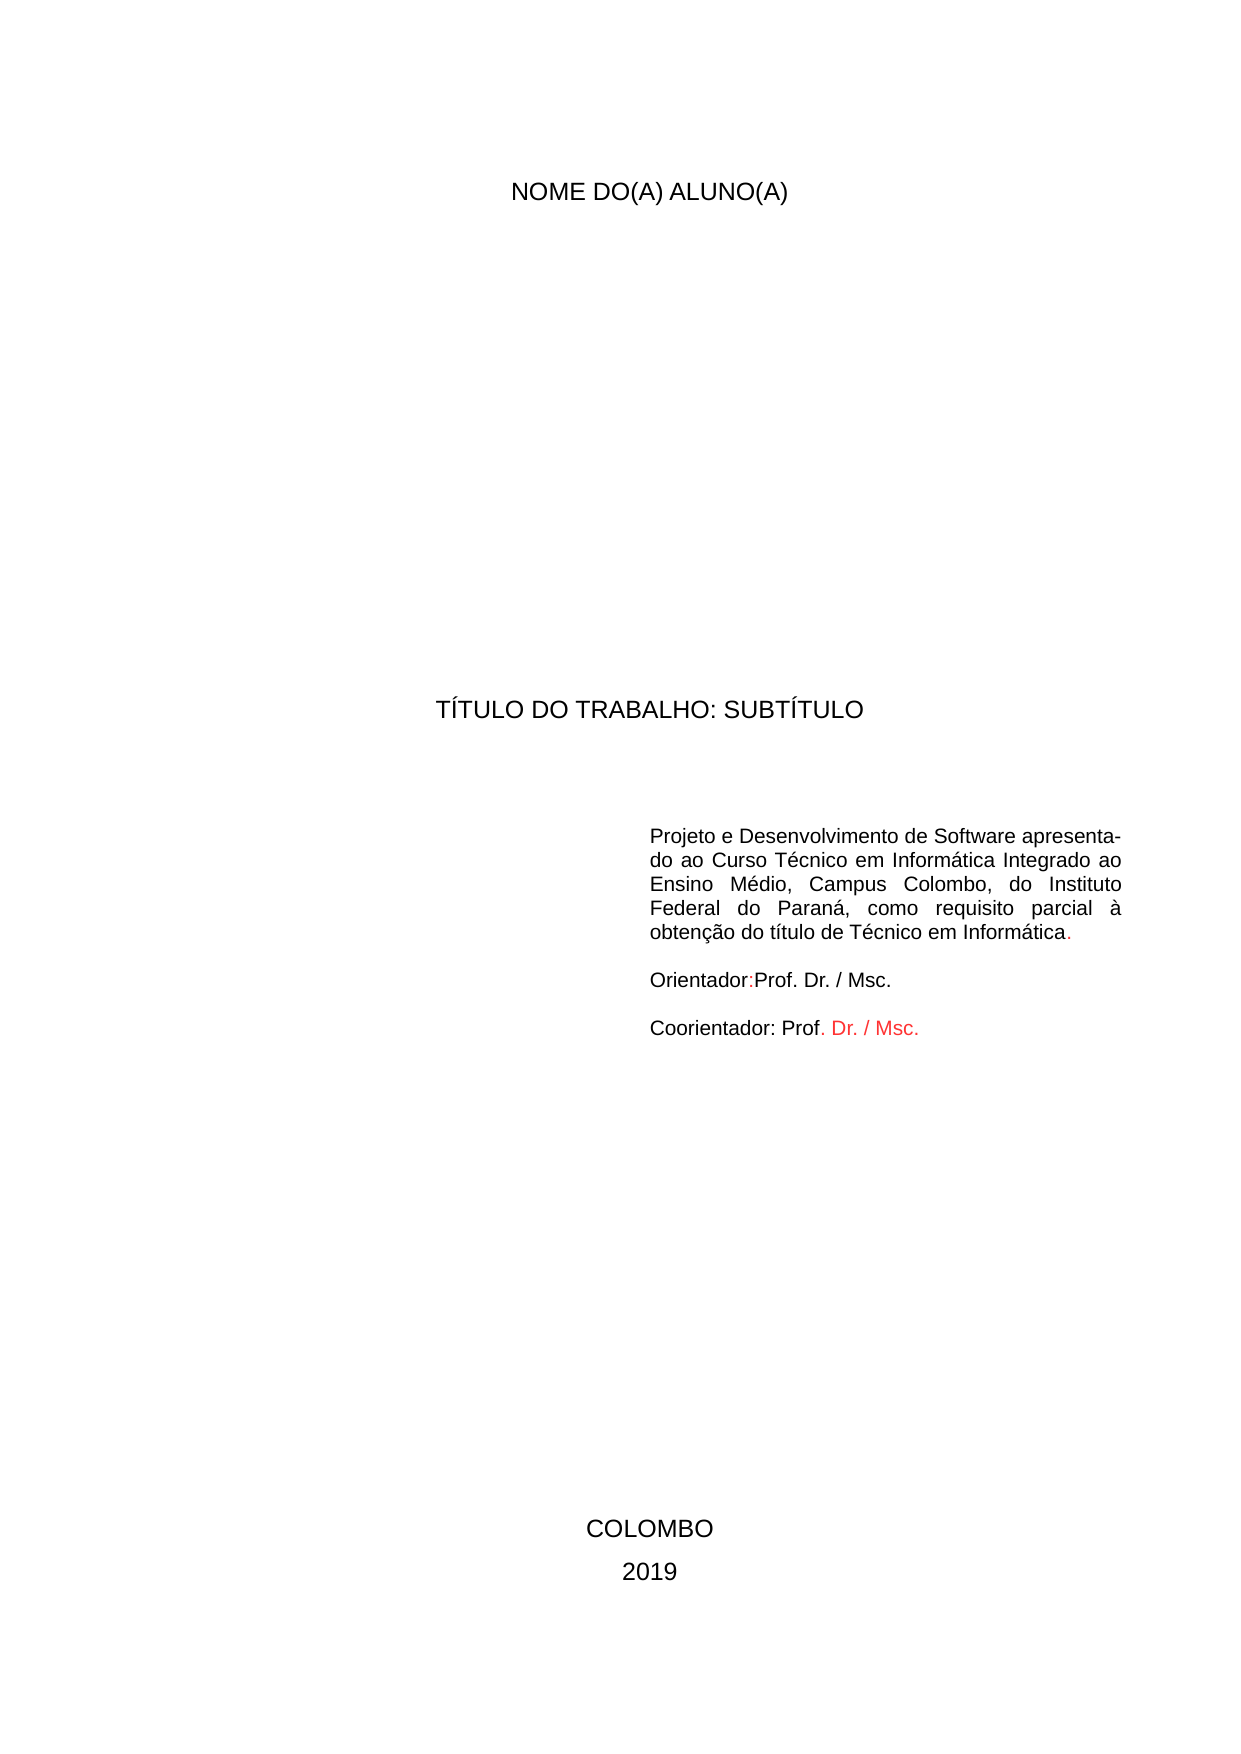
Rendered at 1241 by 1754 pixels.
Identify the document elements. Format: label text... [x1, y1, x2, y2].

text NOME DO(A) ALUNO(A) [177, 177, 1122, 206]
text colombo [177, 1514, 1122, 1543]
text 2019 [177, 1557, 1122, 1586]
text Coorientador: Prof. Dr. / Msc. [649, 1016, 1122, 1040]
text Projeto e Desenvolvimento de Software apresenta-do ao Curso Técnico em Informática Integrado ao Ensino Médio, Campus Colombo, do Instituto Federal do Paraná, como requisito parcial à obtenção do título de Técnico em Informática. [649, 824, 1122, 944]
text Orientador:Prof. Dr. / Msc. [649, 968, 1122, 992]
text TÍTULO DO TRABALHO: SUBTÍTULO [177, 695, 1122, 723]
